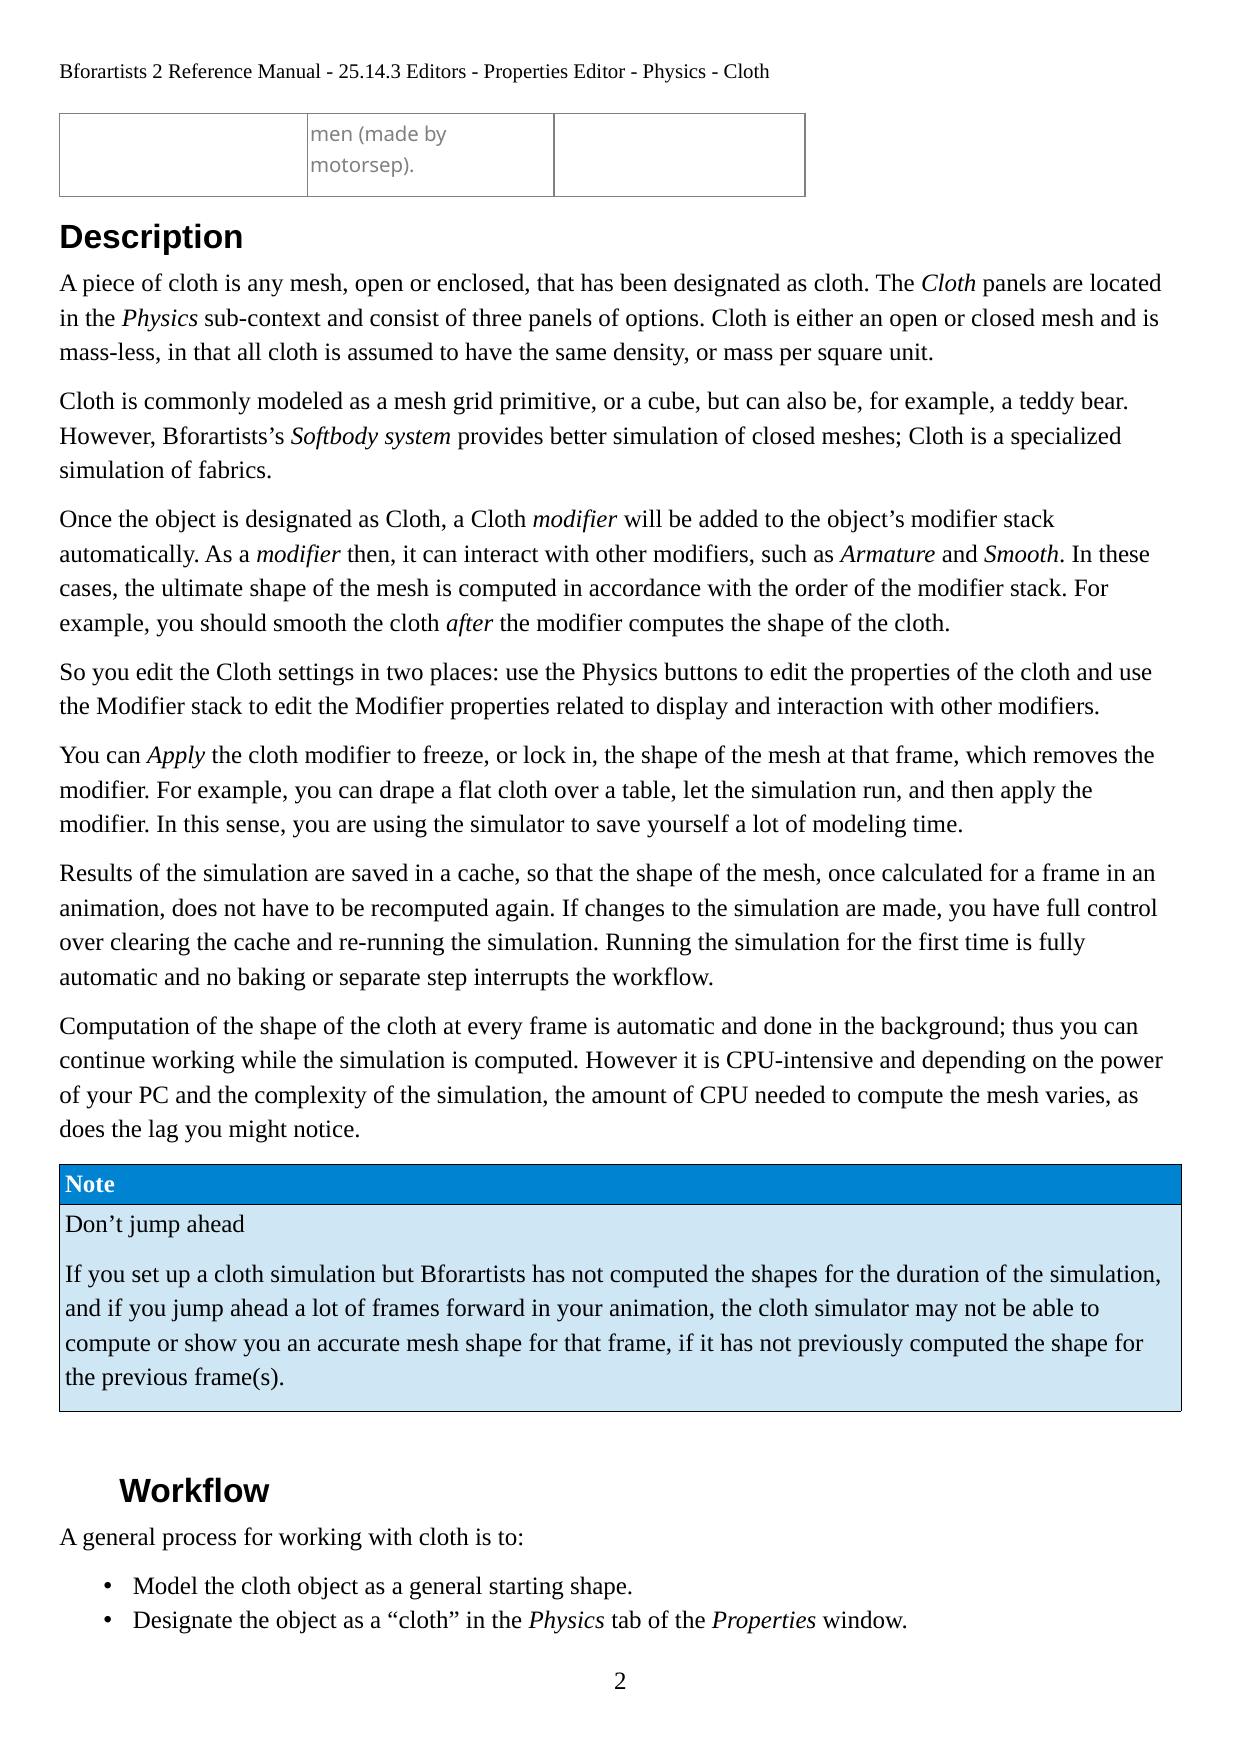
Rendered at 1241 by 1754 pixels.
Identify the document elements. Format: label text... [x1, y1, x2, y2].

text Results of the simulation are saved in a cache, so that the shape of the mesh, once calculated for a frame in an animation, does not have to be recomputed again. If changes to the simulation are made, you have full control over clearing the cache and re-running the simulation. Running the simulation for the first time is fully automatic and no baking or separate step interrupts the workflow. [59, 858, 1181, 991]
text You can Apply the cloth modifier to freeze, or lock in, the shape of the mesh at that frame, which removes the modifier. For example, you can drape a flat cloth over a table, let the simulation run, and then apply the modifier. In this sense, you are using the simulator to save yourself a lot of modeling time. [59, 740, 1181, 838]
text A piece of cloth is any mesh, open or enclosed, that has been designated as cloth. The Cloth panels are located in the Physics sub-context and consist of three panels of options. Cloth is either an open or closed mesh and is mass-less, in that all cloth is assumed to have the same density, or mass per square unit. [59, 268, 1181, 366]
text A general process for working with cloth is to: [59, 1522, 1181, 1551]
subtitle Workflow [59, 1432, 1181, 1509]
table_header men (made by motorsep). [308, 114, 553, 196]
text Once the object is designated as Cloth, a Cloth modifier will be added to the object’s modifier stack automatically. As a modifier then, it can interact with other modifiers, such as Armature and Smooth. In these cases, the ultimate shape of the mesh is computed in accordance with the order of the modifier stack. For example, you should smooth the cloth after the modifier computes the shape of the cloth. [59, 504, 1181, 637]
table_header [555, 114, 804, 196]
list Designate the object as a “cloth” in the Physics tab of the Properties window. [103, 1605, 1181, 1634]
list Model the cloth object as a general starting shape. [103, 1571, 1181, 1600]
text Cloth is commonly modeled as a mesh grid primitive, or a cube, but can also be, for example, a teddy bear. However, Bforartists’s Softbody system provides better simulation of closed meshes; Cloth is a specialized simulation of fabrics. [59, 386, 1181, 484]
subtitle Description [59, 217, 1181, 256]
table_header [60, 114, 307, 196]
text So you edit the Cloth settings in two places: use the Physics buttons to edit the properties of the cloth and use the Modifier stack to edit the Modifier properties related to display and interaction with other modifiers. [59, 657, 1181, 720]
table_header Note [60, 1165, 1181, 1204]
text Computation of the shape of the cloth at every frame is automatic and done in the background; thus you can continue working while the simulation is computed. However it is CPU-intensive and depending on the power of your PC and the complexity of the simulation, the amount of CPU needed to compute the mesh varies, as does the lag you might notice. [59, 1011, 1181, 1143]
table_cell Don’t jump ahead If you set up a cloth simulation but Bforartists has not computed the shapes for the duration of the simulation, and if you jump ahead a lot of frames forward in your animation, the cloth simulator may not be able to compute or show you an accurate mesh shape for that frame, if it has not previously computed the shape for the previous frame(s). [60, 1205, 1181, 1411]
